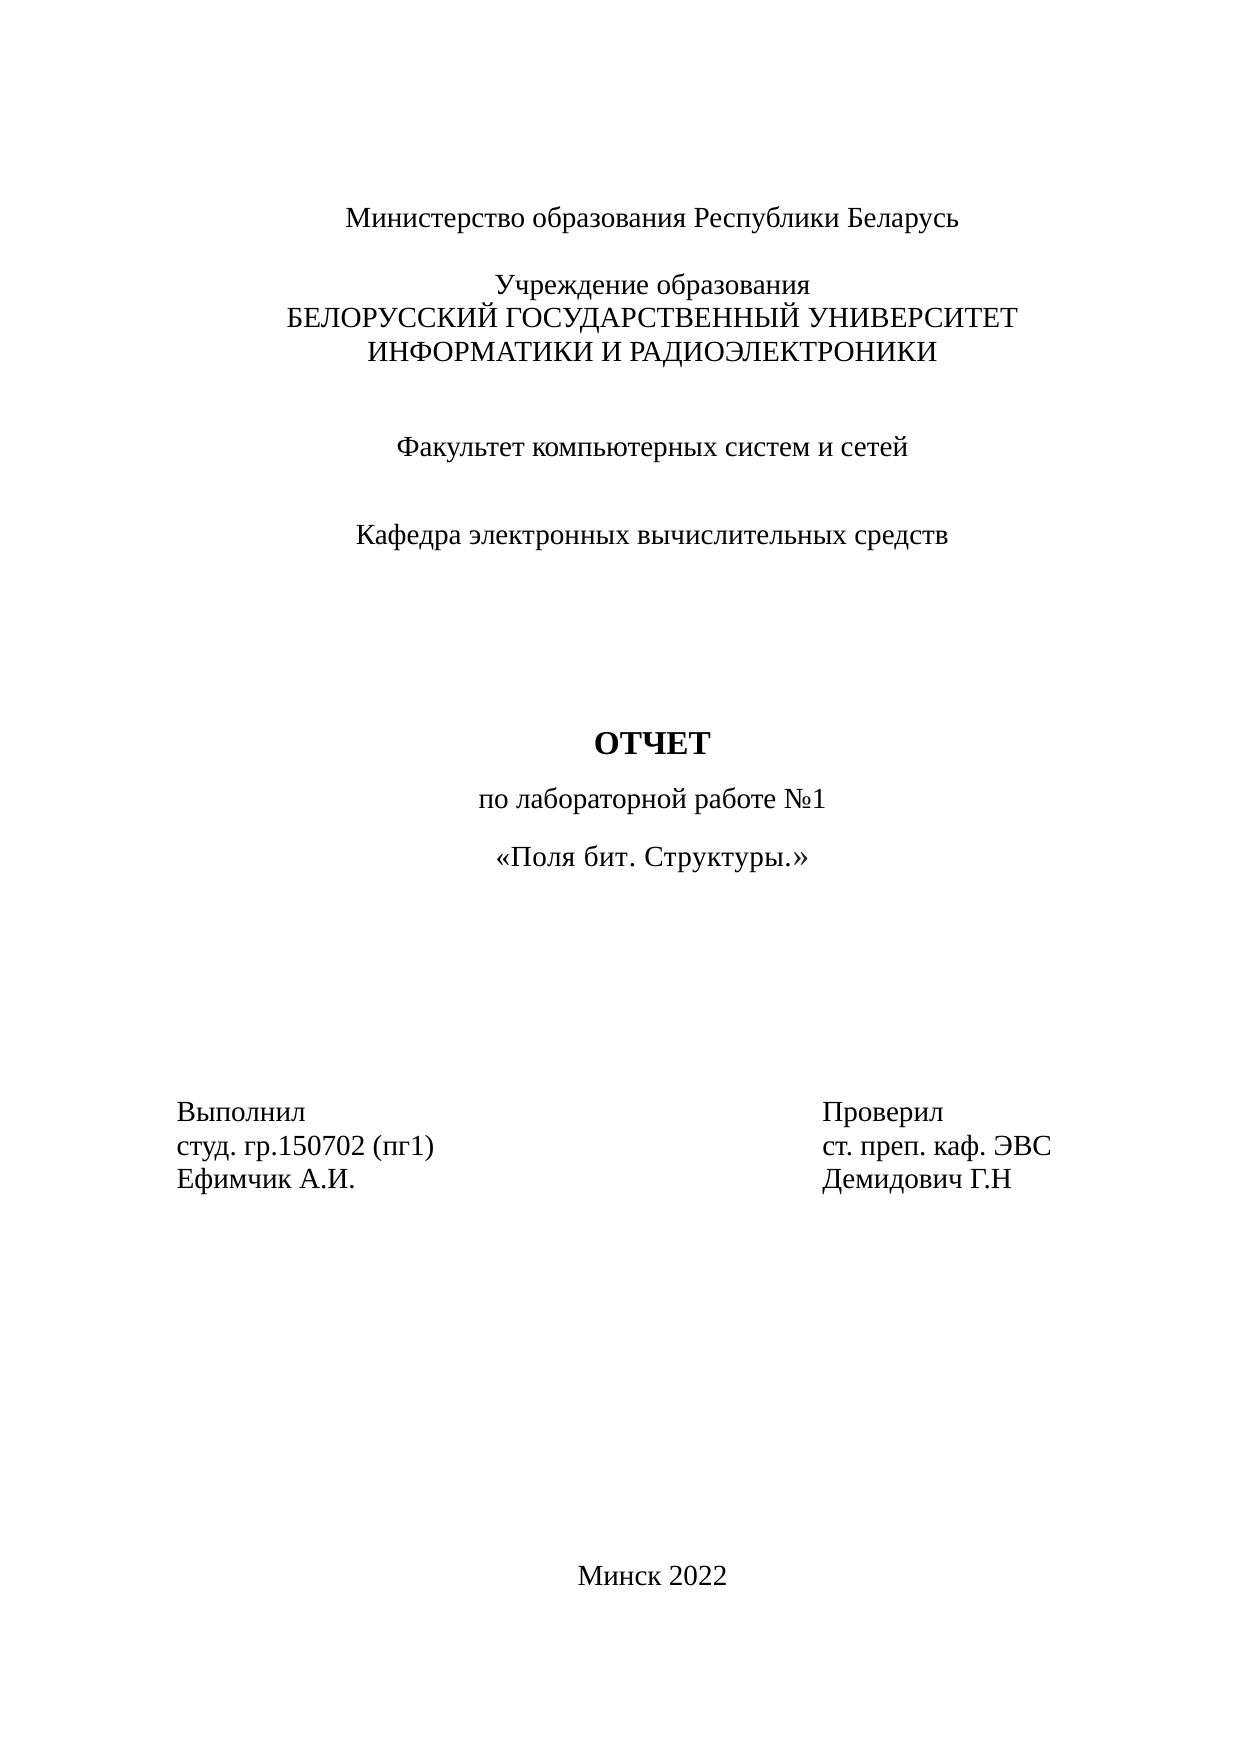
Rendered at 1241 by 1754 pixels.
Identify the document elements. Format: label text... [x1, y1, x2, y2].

table_cell Проверил ст. преп. каф. ЭВС Демидович Г.Н [811, 1095, 1139, 1207]
table_cell Минск 2022 [165, 1208, 1139, 1592]
table_cell Кафедра электронных вычислительных средств [165, 489, 1139, 578]
table_cell [554, 1095, 811, 1207]
table_cell Факультет компьютерных систем и сетей [165, 402, 1139, 489]
table_cell ОТЧЕТ по лабораторной работе №1 «Поля бит. Структуры.» [165, 578, 1139, 1094]
table_header Министерство образования Республики Беларусь Учреждение образования Белорусский Государственный Университет Информатики и Радиоэлектроники [165, 166, 1139, 402]
table_cell Выполнил студ. гр.150702 (пг1) Ефимчик А.И. [165, 1095, 554, 1207]
